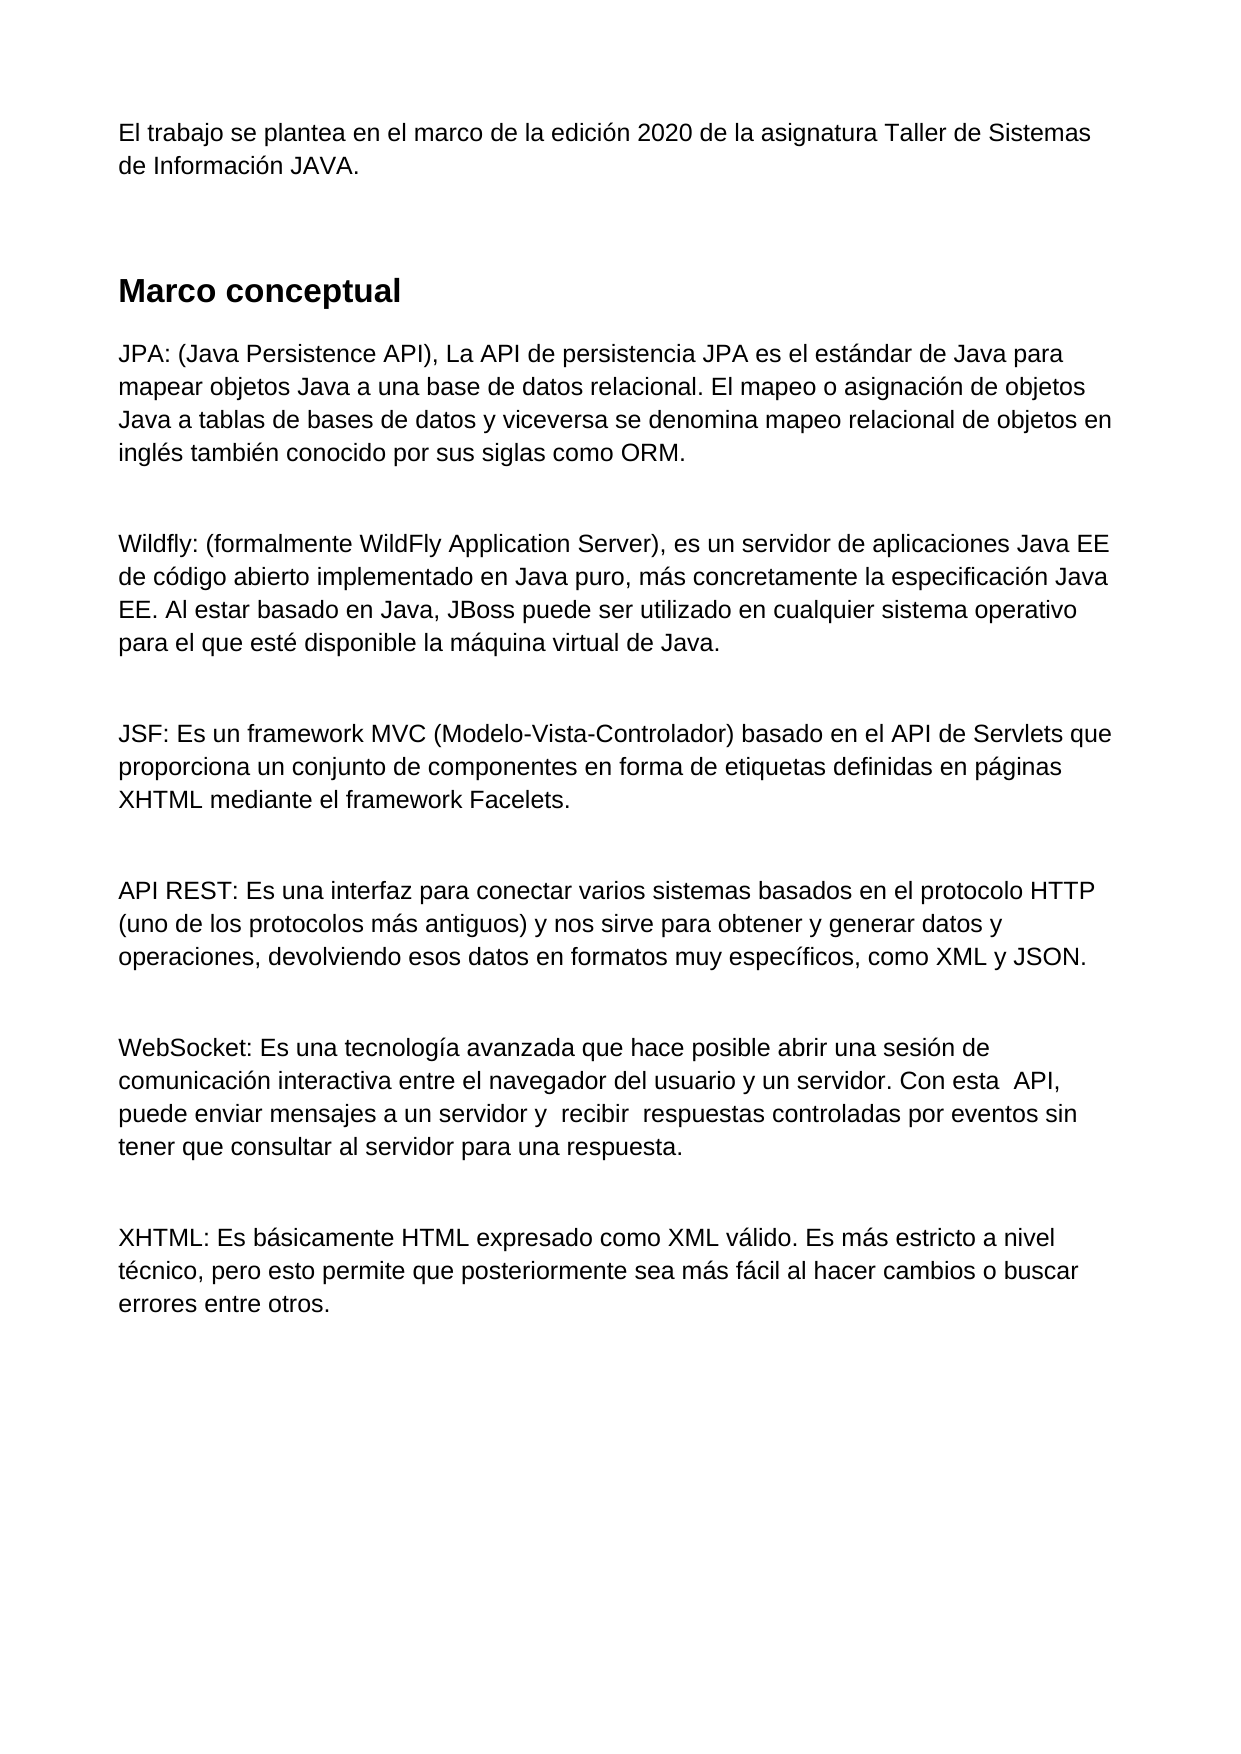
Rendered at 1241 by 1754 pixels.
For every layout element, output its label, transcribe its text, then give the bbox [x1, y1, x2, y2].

text Wildfly: (formalmente WildFly Application Server),​ es un servidor de aplicaciones Java EE de código abierto implementado en Java puro, más concretamente la especificación Java EE. Al estar basado en Java, JBoss puede ser utilizado en cualquier sistema operativo para el que esté disponible la máquina virtual de Java. [118, 529, 1122, 657]
text JSF: Es un framework MVC (Modelo-Vista-Controlador) basado en el API de Servlets que proporciona un conjunto de componentes en forma de etiquetas definidas en páginas XHTML mediante el framework Facelets. [118, 719, 1122, 814]
text API REST: Es una interfaz para conectar varios sistemas basados en el protocolo HTTP (uno de los protocolos más antiguos) y nos sirve para obtener y generar datos y operaciones, devolviendo esos datos en formatos muy específicos, como XML y JSON. [118, 876, 1122, 971]
text El trabajo se plantea en el marco de la edición 2020 de la asignatura Taller de Sistemas de Información JAVA. [118, 118, 1122, 180]
text XHTML: Es básicamente HTML expresado como XML válido. Es más estricto a nivel técnico, pero esto permite que posteriormente sea más fácil al hacer cambios o buscar errores entre otros. [118, 1223, 1122, 1318]
text WebSocket: Es una tecnología avanzada que hace posible abrir una sesión de comunicación interactiva entre el navegador del usuario y un servidor. Con esta API, puede enviar mensajes a un servidor y recibir respuestas controladas por eventos sin tener que consultar al servidor para una respuesta. [118, 1033, 1122, 1161]
text JPA: (Java Persistence API), La API de persistencia JPA es el estándar de Java para mapear objetos Java a una base de datos relacional. El mapeo o asignación de objetos Java a tablas de bases de datos y viceversa se denomina mapeo relacional de objetos en inglés también conocido por sus siglas como ORM. [118, 339, 1122, 467]
subtitle Marco conceptual [118, 271, 1122, 310]
